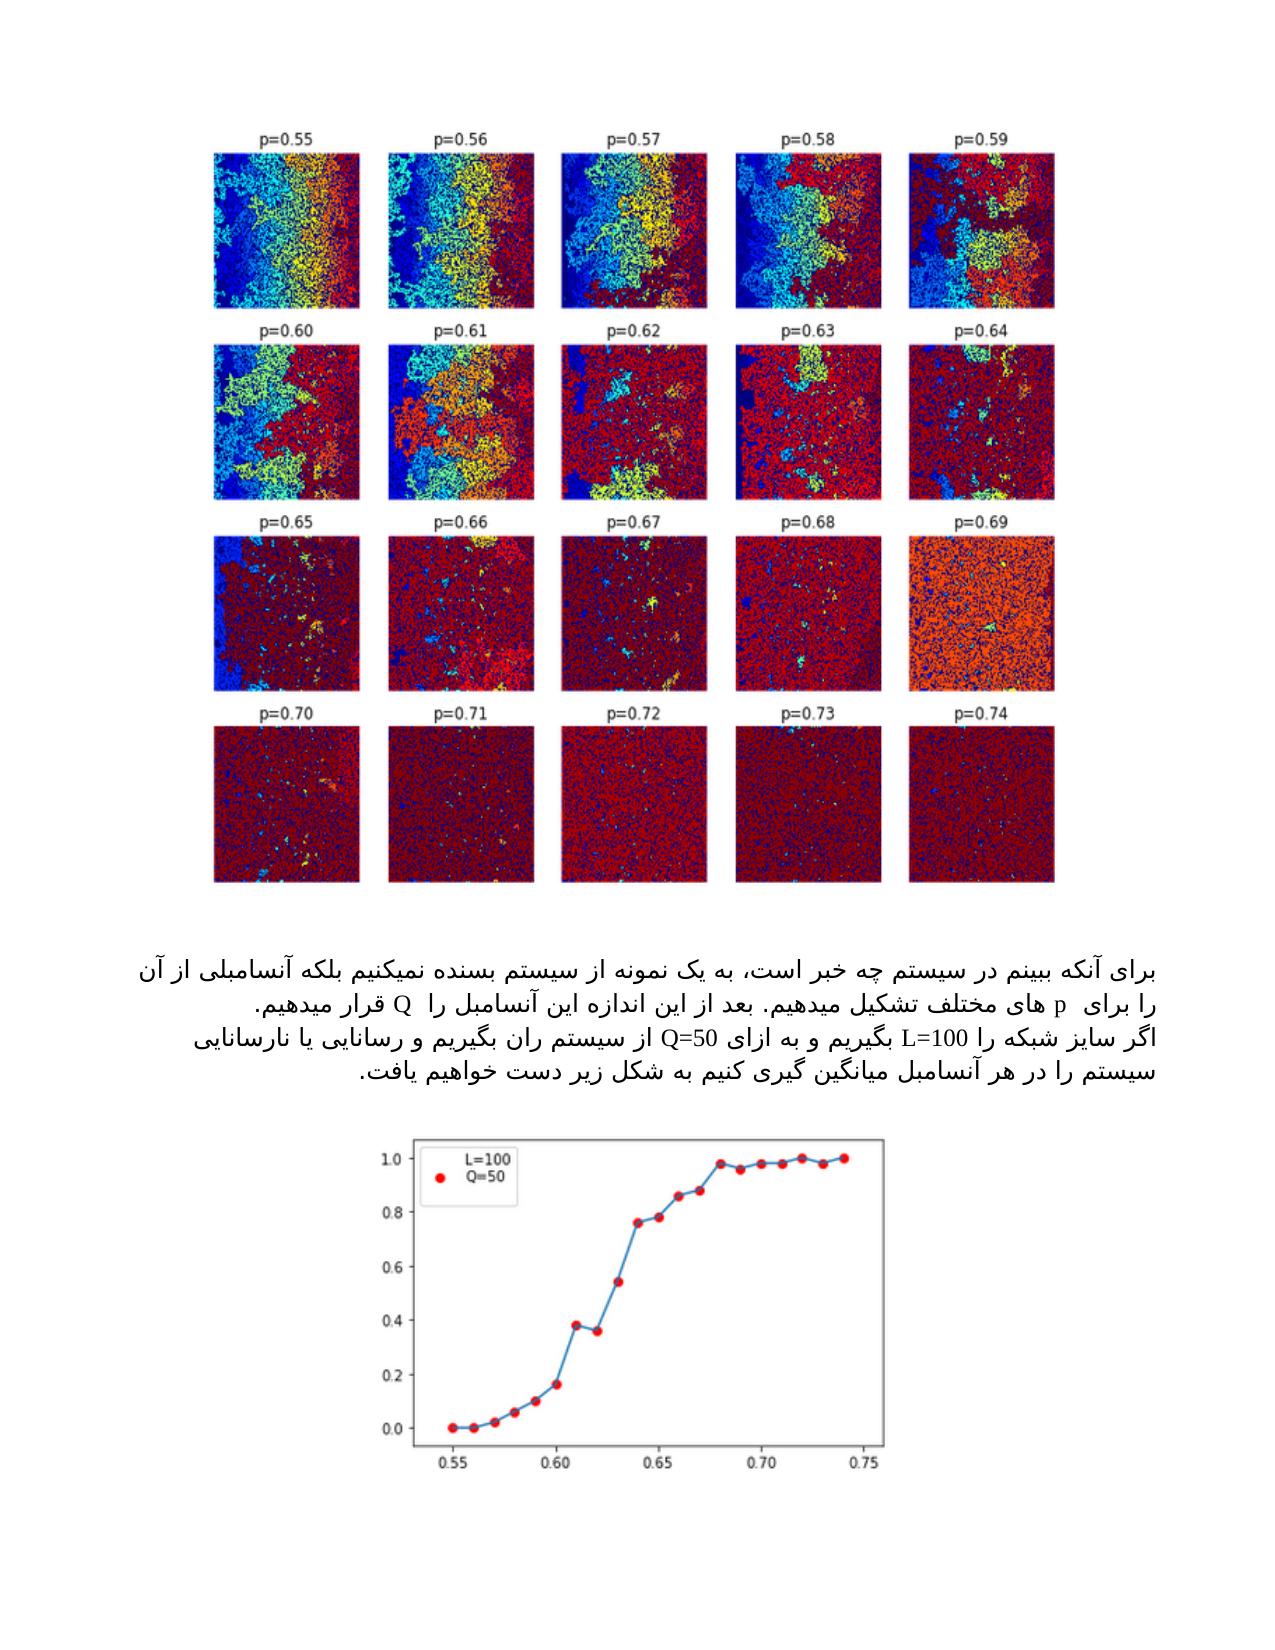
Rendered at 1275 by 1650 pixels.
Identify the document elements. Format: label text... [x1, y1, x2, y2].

text اگر سایز شبکه را L=100 بگیریم و به ازای Q=50 از سیستم ران بگیریم و رسانایی یا نارسانایی سیستم را در هر آنسامبل میانگین گیری کنیم به شکل زیر دست خواهیم یافت. [118, 1023, 1157, 1086]
picture [368, 1123, 907, 1489]
text برای آنکه ببینم در سیستم چه خبر است، به یک نمونه از سیستم بسنده نمیکنیم بلکه آنسامبلی از آن را برای p های مختلف تشکیل میدهیم. بعد از این اندازه این آنسامبل را Q قرار میدهیم. [118, 956, 1157, 1018]
picture [200, 118, 1075, 886]
